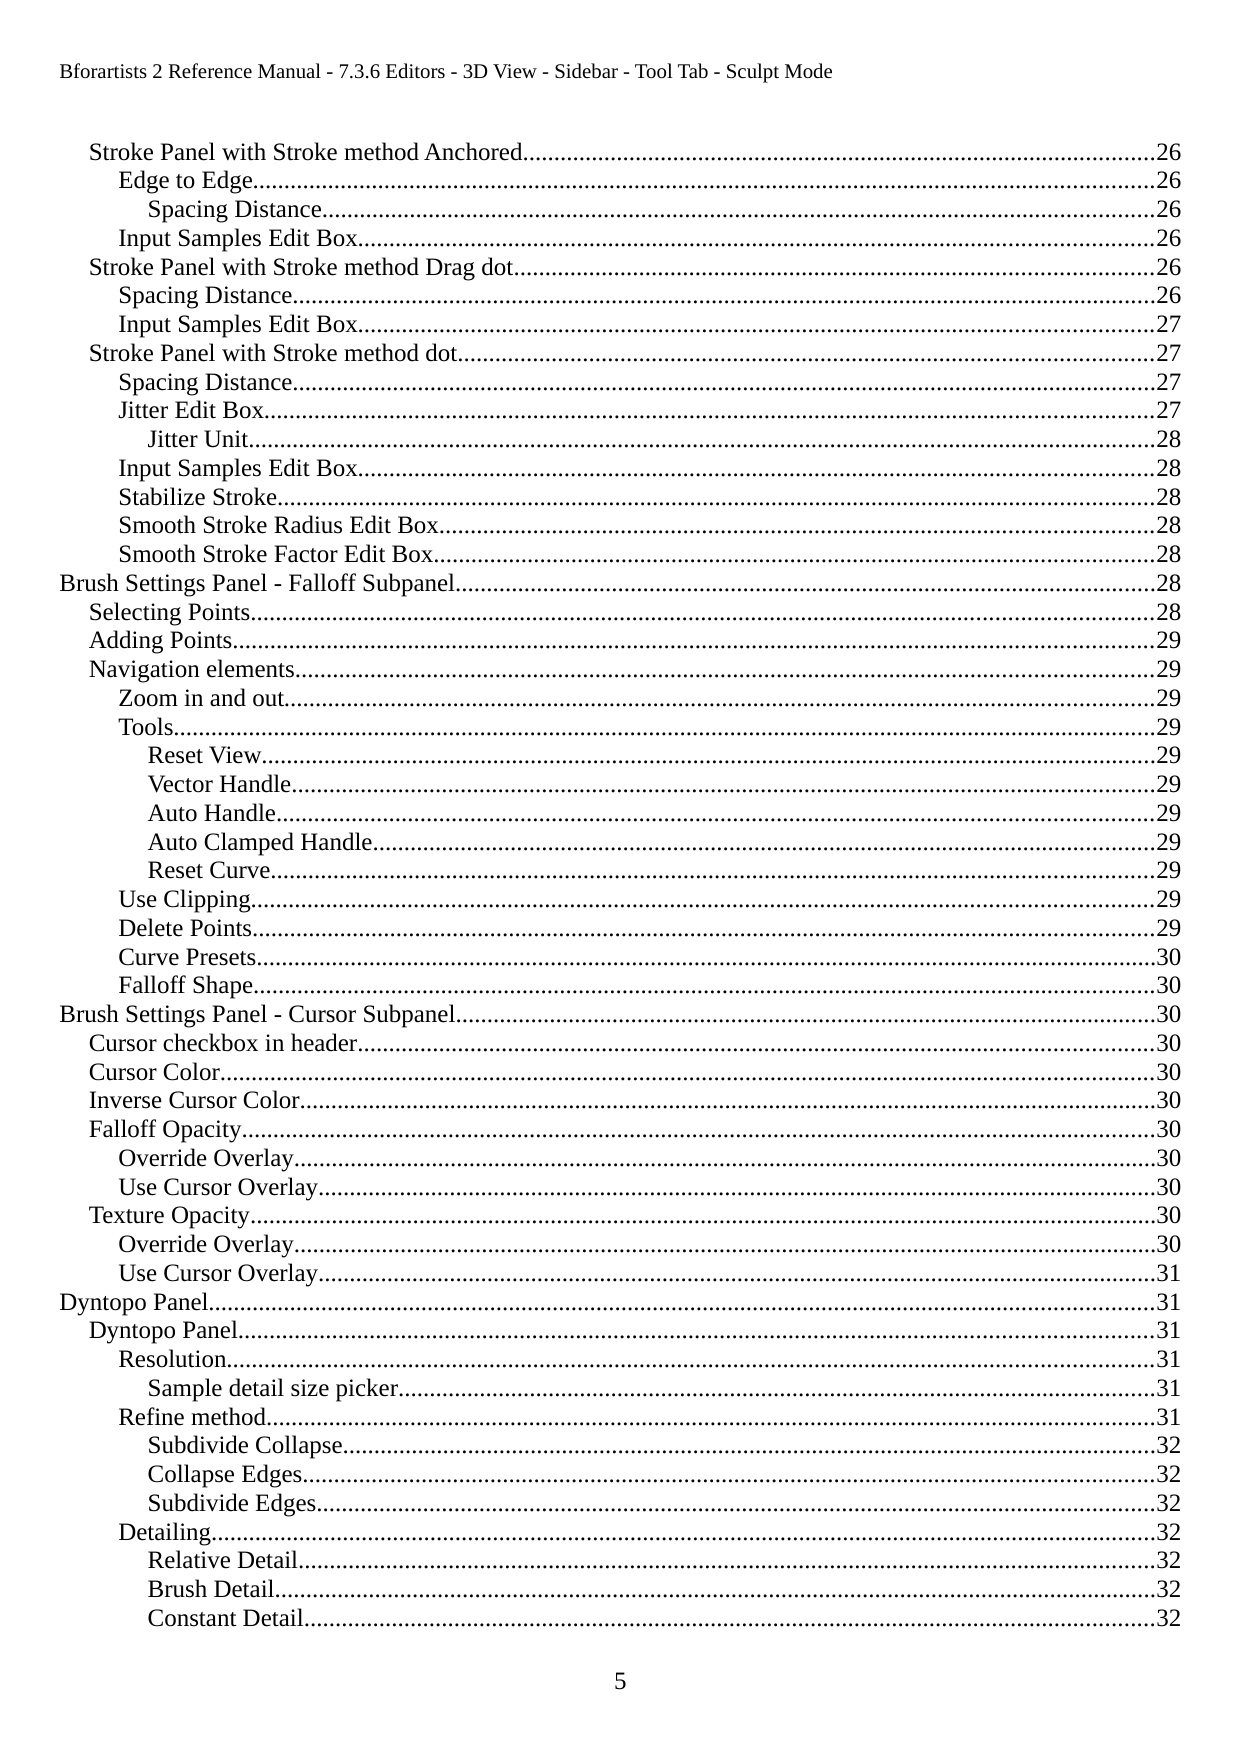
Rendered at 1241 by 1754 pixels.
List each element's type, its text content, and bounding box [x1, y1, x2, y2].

text Sample detail size picker 31 [147, 1373, 1181, 1402]
text Refine method 31 [118, 1402, 1181, 1430]
text Detailing 32 [118, 1517, 1181, 1545]
text Spacing Distance 26 [147, 194, 1181, 223]
text Brush Settings Panel - Falloff Subpanel 28 [59, 568, 1181, 597]
text Stroke Panel with Stroke method Anchored 26 [88, 137, 1181, 165]
text Reset View 29 [147, 740, 1181, 769]
text Inverse Cursor Color 30 [88, 1085, 1181, 1114]
text Collapse Edges 32 [147, 1459, 1181, 1488]
text Spacing Distance 26 [118, 280, 1181, 309]
text Relative Detail 32 [147, 1545, 1181, 1574]
text Adding Points 29 [88, 625, 1181, 654]
text Falloff Shape 30 [118, 970, 1181, 999]
text Cursor Color 30 [88, 1057, 1181, 1085]
text Tools 29 [118, 712, 1181, 740]
text Dyntopo Panel 31 [88, 1315, 1181, 1344]
text Use Cursor Overlay 30 [118, 1172, 1181, 1200]
text Input Samples Edit Box 26 [118, 223, 1181, 252]
text Override Overlay 30 [118, 1143, 1181, 1172]
text Subdivide Collapse 32 [147, 1430, 1181, 1459]
text Falloff Opacity 30 [88, 1114, 1181, 1143]
text Input Samples Edit Box 28 [118, 453, 1181, 482]
text Stroke Panel with Stroke method dot 27 [88, 338, 1181, 367]
text Smooth Stroke Factor Edit Box 28 [118, 539, 1181, 568]
text Smooth Stroke Radius Edit Box 28 [118, 510, 1181, 539]
text Jitter Unit 28 [147, 424, 1181, 453]
text Use Cursor Overlay 31 [118, 1258, 1181, 1287]
text Texture Opacity 30 [88, 1200, 1181, 1229]
text Subdivide Edges 32 [147, 1488, 1181, 1517]
text Curve Presets 30 [118, 942, 1181, 970]
text Selecting Points 28 [88, 597, 1181, 625]
text Delete Points 29 [118, 913, 1181, 942]
text Navigation elements 29 [88, 654, 1181, 683]
text Dyntopo Panel 31 [59, 1287, 1181, 1315]
text Auto Handle 29 [147, 798, 1181, 827]
text Use Clipping 29 [118, 884, 1181, 913]
text Spacing Distance 27 [118, 367, 1181, 395]
text Edge to Edge 26 [118, 165, 1181, 194]
text Resolution 31 [118, 1344, 1181, 1373]
text Input Samples Edit Box 27 [118, 309, 1181, 338]
text Stroke Panel with Stroke method Drag dot 26 [88, 252, 1181, 280]
text Zoom in and out 29 [118, 683, 1181, 712]
text Stabilize Stroke 28 [118, 482, 1181, 510]
text Jitter Edit Box 27 [118, 395, 1181, 424]
text Brush Settings Panel - Cursor Subpanel 30 [59, 999, 1181, 1028]
text Vector Handle 29 [147, 769, 1181, 798]
text Cursor checkbox in header 30 [88, 1028, 1181, 1057]
text Auto Clamped Handle 29 [147, 827, 1181, 855]
text Reset Curve 29 [147, 855, 1181, 884]
text Constant Detail 32 [147, 1603, 1181, 1632]
text Brush Detail 32 [147, 1574, 1181, 1603]
text Override Overlay 30 [118, 1229, 1181, 1258]
